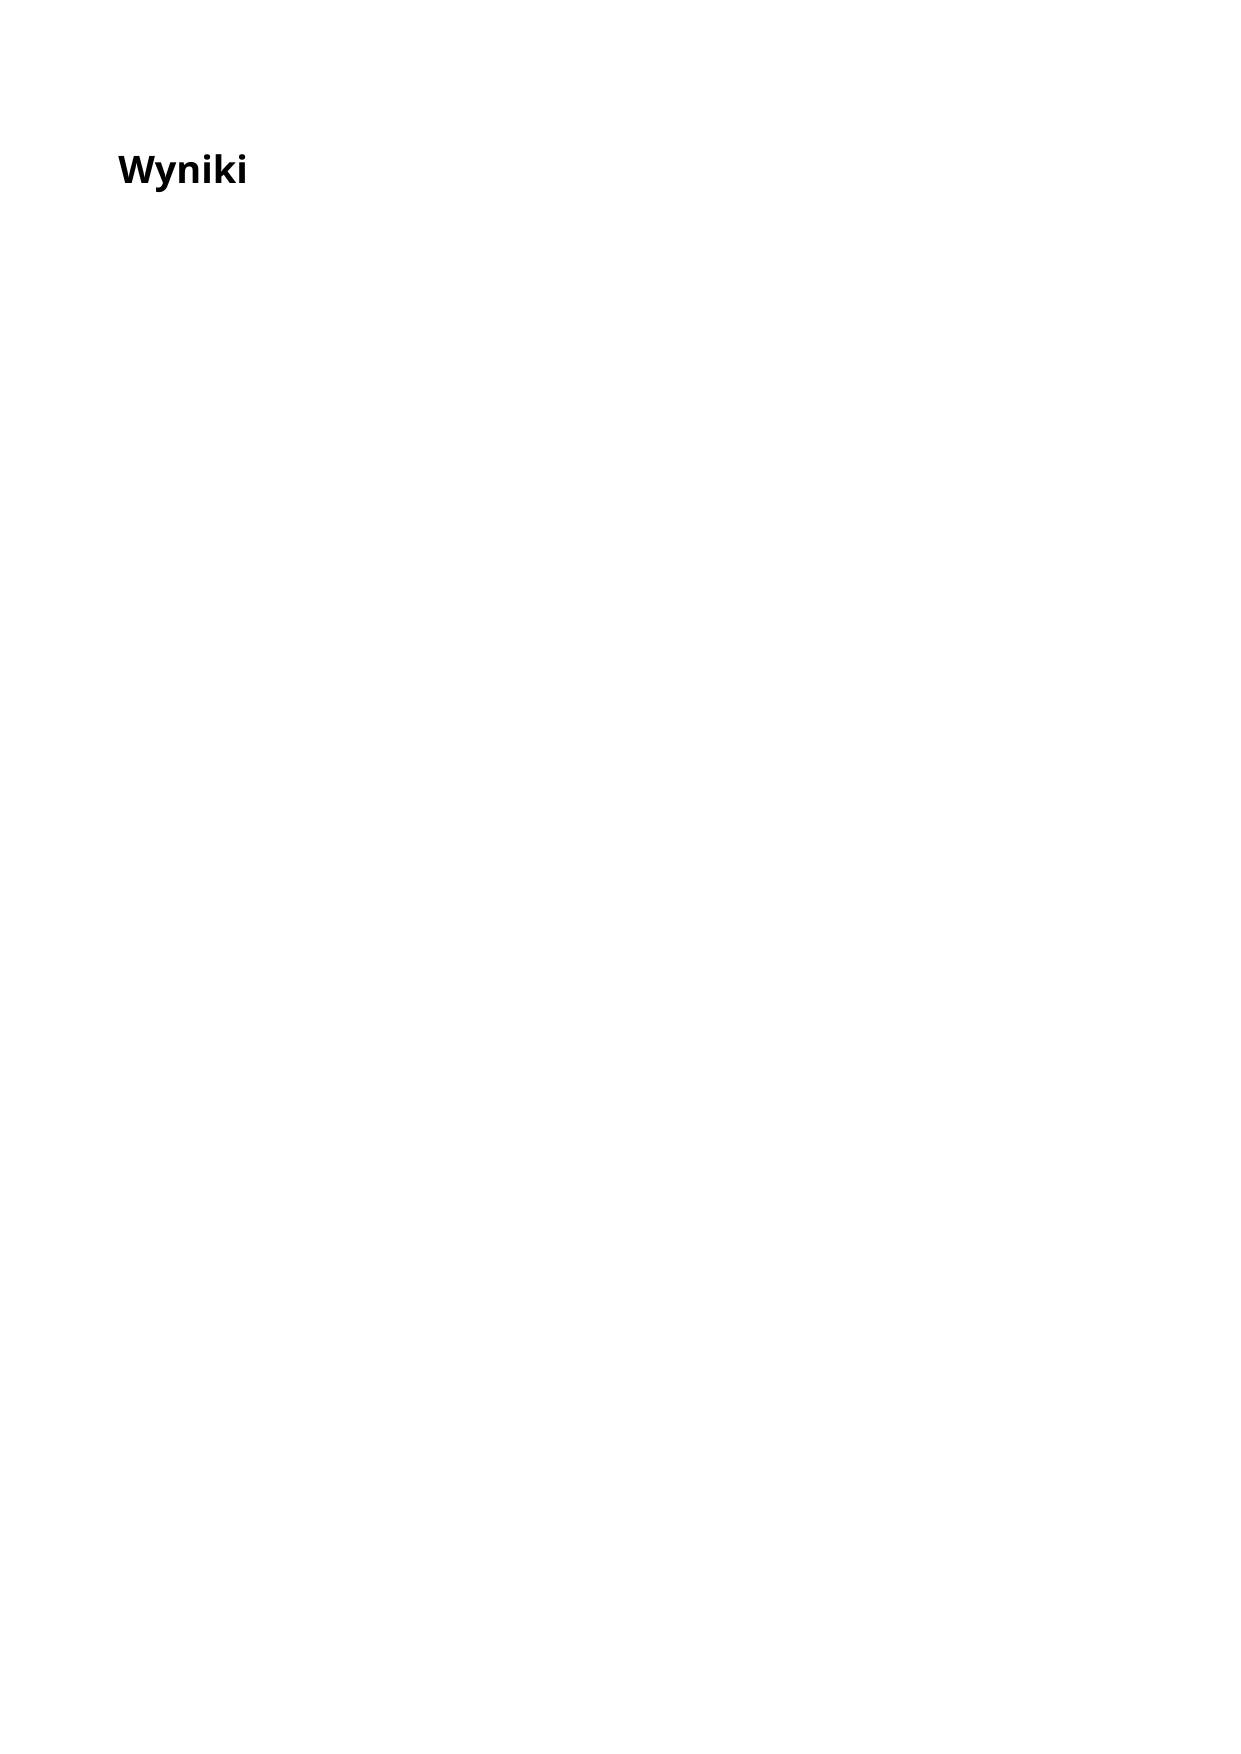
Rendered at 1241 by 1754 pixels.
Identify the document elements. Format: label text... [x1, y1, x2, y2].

subtitle Wyniki [118, 143, 1122, 195]
